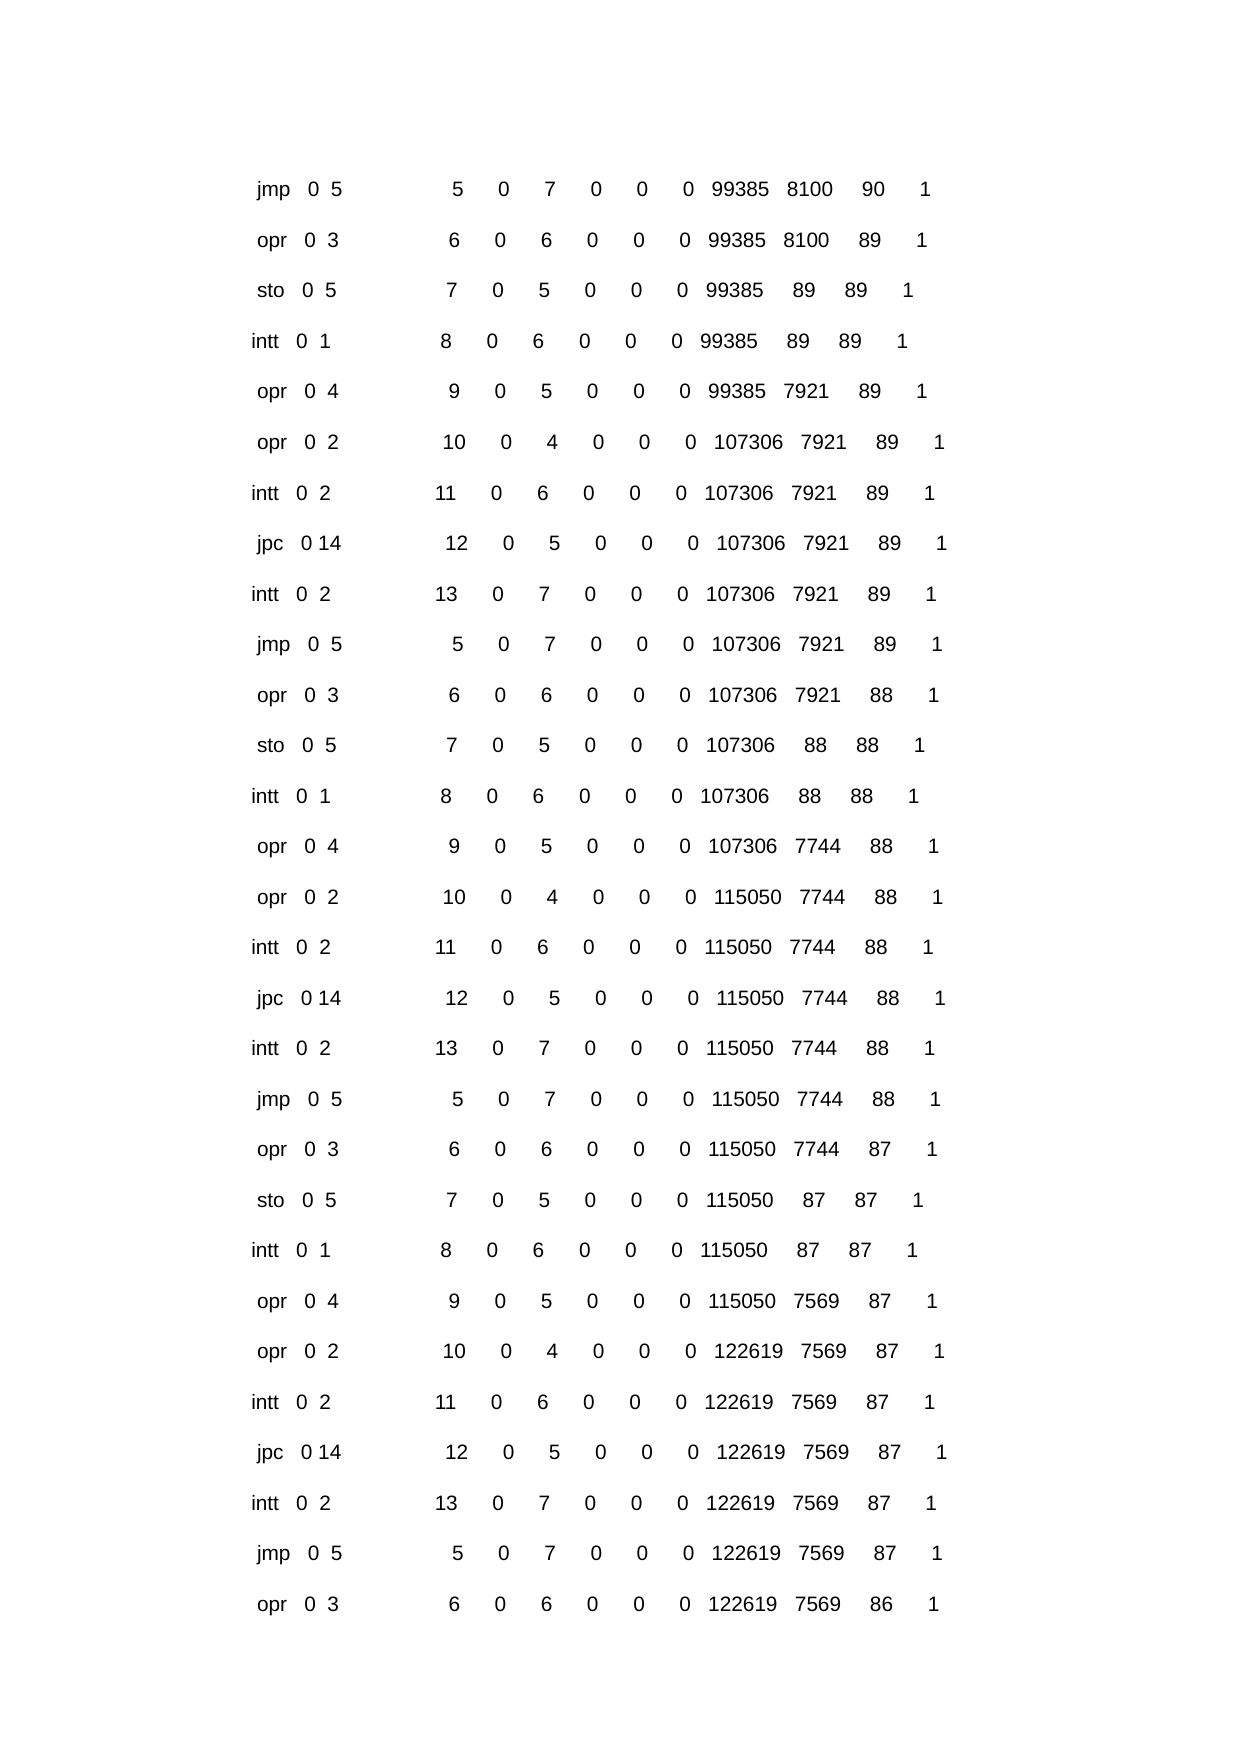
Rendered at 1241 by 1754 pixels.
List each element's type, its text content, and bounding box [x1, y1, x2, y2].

text intt 0 2 11 0 6 0 0 0 122619 7569 87 1 [251, 1390, 1122, 1414]
text opr 0 3 6 0 6 0 0 0 99385 8100 89 1 [251, 228, 1122, 252]
text opr 0 3 6 0 6 0 0 0 115050 7744 87 1 [251, 1137, 1122, 1161]
text opr 0 4 9 0 5 0 0 0 107306 7744 88 1 [251, 834, 1122, 858]
text opr 0 2 10 0 4 0 0 0 115050 7744 88 1 [251, 884, 1122, 908]
text opr 0 2 10 0 4 0 0 0 122619 7569 87 1 [251, 1339, 1122, 1363]
text opr 0 4 9 0 5 0 0 0 115050 7569 87 1 [251, 1289, 1122, 1313]
text sto 0 5 7 0 5 0 0 0 107306 88 88 1 [251, 733, 1122, 757]
text opr 0 3 6 0 6 0 0 0 122619 7569 86 1 [251, 1592, 1122, 1616]
text intt 0 2 11 0 6 0 0 0 115050 7744 88 1 [251, 935, 1122, 959]
text jmp 0 5 5 0 7 0 0 0 122619 7569 87 1 [251, 1541, 1122, 1565]
text opr 0 4 9 0 5 0 0 0 99385 7921 89 1 [251, 379, 1122, 403]
text jpc 0 14 12 0 5 0 0 0 107306 7921 89 1 [251, 531, 1122, 555]
text sto 0 5 7 0 5 0 0 0 99385 89 89 1 [251, 278, 1122, 302]
text opr 0 3 6 0 6 0 0 0 107306 7921 88 1 [251, 682, 1122, 706]
text intt 0 2 13 0 7 0 0 0 115050 7744 88 1 [251, 1036, 1122, 1060]
text jpc 0 14 12 0 5 0 0 0 115050 7744 88 1 [251, 986, 1122, 1009]
text jmp 0 5 5 0 7 0 0 0 99385 8100 90 1 [251, 177, 1122, 201]
text intt 0 1 8 0 6 0 0 0 107306 88 88 1 [251, 783, 1122, 807]
text sto 0 5 7 0 5 0 0 0 115050 87 87 1 [251, 1188, 1122, 1212]
text jmp 0 5 5 0 7 0 0 0 107306 7921 89 1 [251, 632, 1122, 656]
text intt 0 1 8 0 6 0 0 0 115050 87 87 1 [251, 1238, 1122, 1262]
text intt 0 1 8 0 6 0 0 0 99385 89 89 1 [251, 329, 1122, 353]
text jmp 0 5 5 0 7 0 0 0 115050 7744 88 1 [251, 1087, 1122, 1111]
text intt 0 2 13 0 7 0 0 0 107306 7921 89 1 [251, 581, 1122, 605]
text intt 0 2 11 0 6 0 0 0 107306 7921 89 1 [251, 480, 1122, 504]
text intt 0 2 13 0 7 0 0 0 122619 7569 87 1 [251, 1491, 1122, 1515]
text opr 0 2 10 0 4 0 0 0 107306 7921 89 1 [251, 430, 1122, 454]
text jpc 0 14 12 0 5 0 0 0 122619 7569 87 1 [251, 1440, 1122, 1464]
